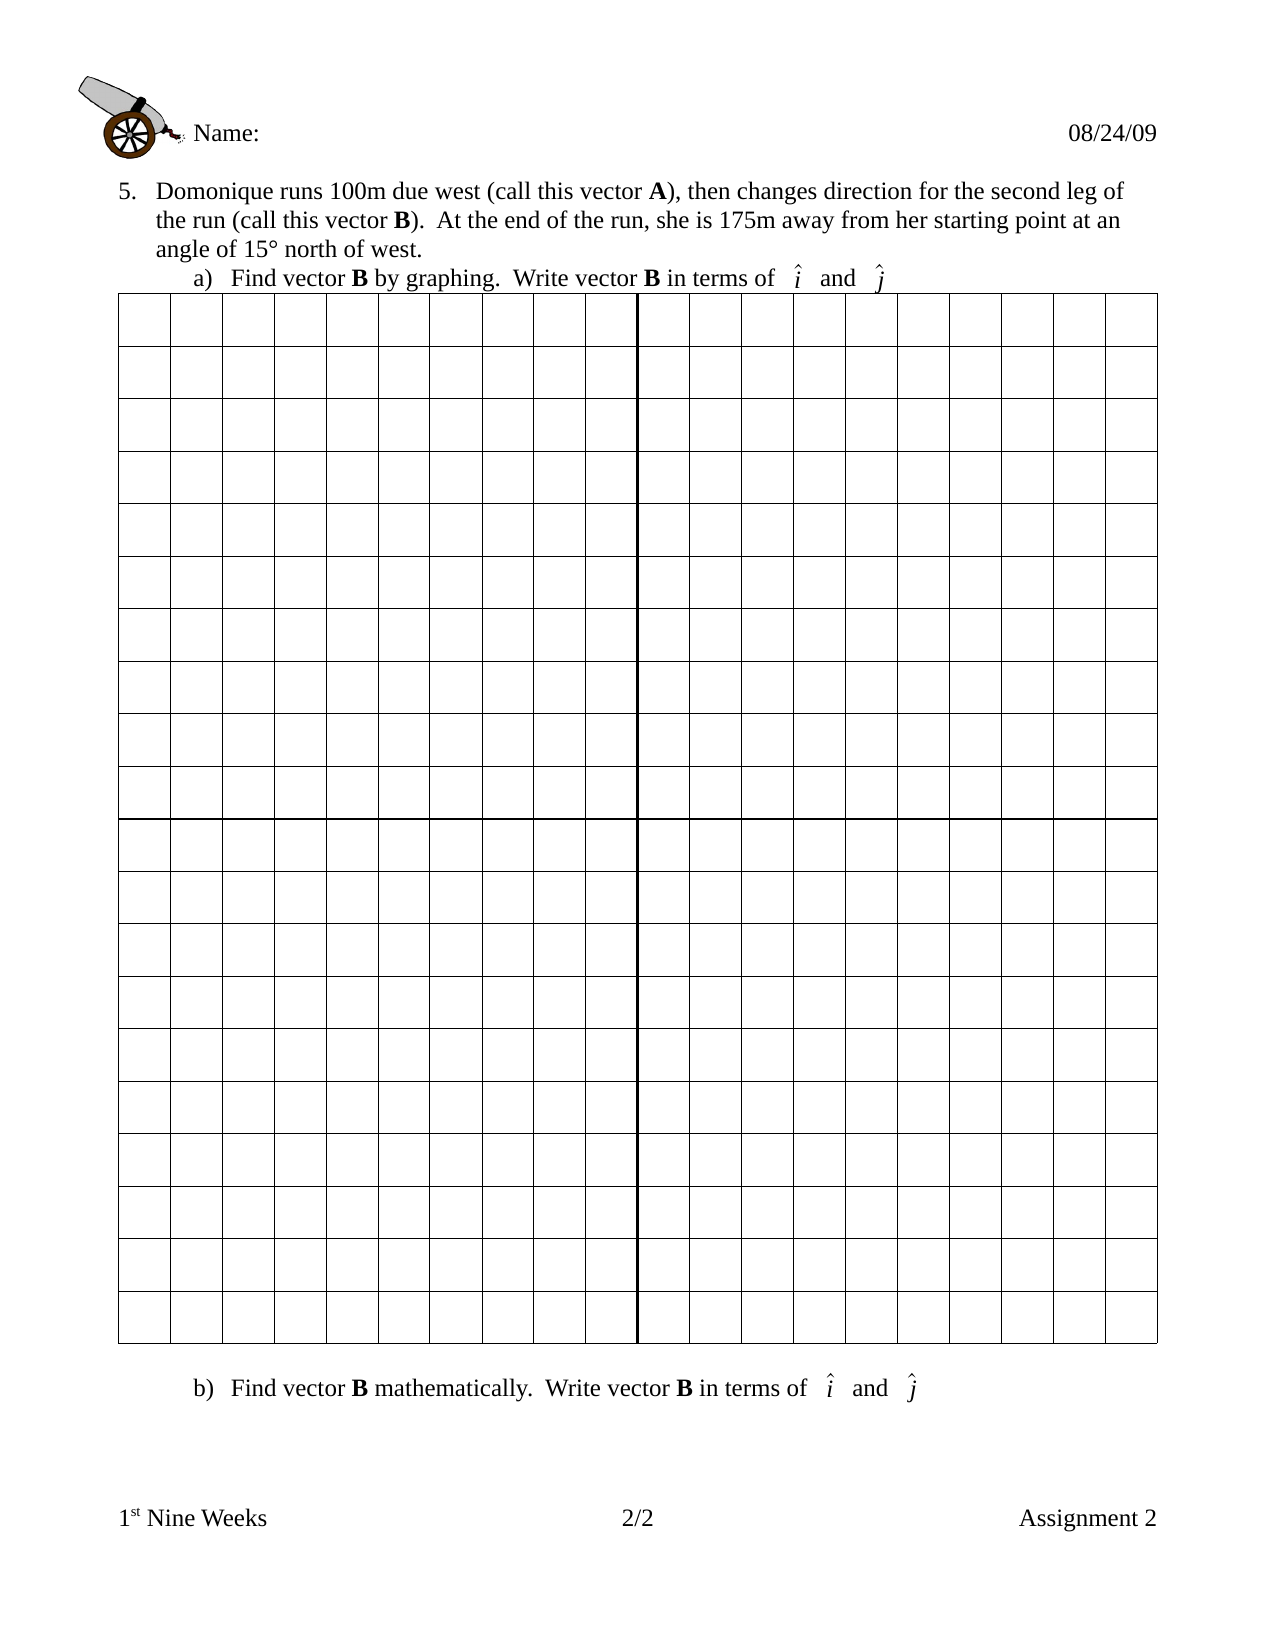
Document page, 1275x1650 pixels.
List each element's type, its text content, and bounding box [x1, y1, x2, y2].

table_cell [171, 347, 222, 398]
table_cell [430, 1187, 482, 1238]
table_cell [171, 1239, 222, 1291]
table_cell [171, 1292, 222, 1343]
table_cell [483, 767, 533, 818]
table_cell [898, 977, 949, 1028]
table_cell [1054, 977, 1105, 1028]
table_cell [639, 1239, 689, 1291]
table_cell [639, 347, 689, 398]
table_cell [1106, 1292, 1157, 1343]
table_cell [639, 977, 689, 1028]
table_header [171, 294, 222, 346]
table_cell [379, 872, 429, 923]
table_cell [1106, 714, 1157, 766]
table_cell [1002, 820, 1053, 871]
table_cell [275, 609, 326, 661]
table_header [586, 294, 636, 346]
table_cell [846, 714, 897, 766]
table_cell [846, 977, 897, 1028]
table_cell [586, 1239, 636, 1291]
table_cell [742, 452, 793, 503]
table_cell [742, 399, 793, 451]
table_cell [690, 1292, 741, 1343]
table_cell [1002, 872, 1053, 923]
table_cell [586, 557, 636, 608]
table_cell [223, 714, 274, 766]
table_cell [690, 399, 741, 451]
table_cell [690, 1134, 741, 1186]
table_cell [898, 452, 949, 503]
table_cell [483, 609, 533, 661]
table_cell [1106, 977, 1157, 1028]
table_cell [742, 924, 793, 976]
table_cell [379, 767, 429, 818]
table_cell [430, 820, 482, 871]
table_cell [846, 1187, 897, 1238]
table_cell [483, 872, 533, 923]
table_cell [171, 820, 222, 871]
table_cell [1054, 714, 1105, 766]
table_cell [586, 872, 636, 923]
table_cell [1106, 452, 1157, 503]
table_cell [639, 399, 689, 451]
table_cell [846, 399, 897, 451]
table_cell [794, 1187, 845, 1238]
table_cell [898, 609, 949, 661]
table_cell [327, 609, 378, 661]
table_cell [534, 1239, 585, 1291]
table_cell [430, 557, 482, 608]
table_cell [1002, 452, 1053, 503]
table_cell [639, 504, 689, 556]
table_cell [794, 714, 845, 766]
table_cell [430, 977, 482, 1028]
table_cell [1054, 1134, 1105, 1186]
table_cell [275, 557, 326, 608]
table_cell [534, 399, 585, 451]
table_cell [171, 924, 222, 976]
table_cell [898, 557, 949, 608]
table_cell [275, 714, 326, 766]
table_cell [950, 872, 1001, 923]
table_cell [1106, 1187, 1157, 1238]
table_cell [1002, 662, 1053, 713]
table_cell [586, 1082, 636, 1133]
table_cell [534, 977, 585, 1028]
table_cell [534, 1029, 585, 1081]
table_cell [586, 1029, 636, 1081]
table_cell [223, 924, 274, 976]
table_cell [119, 504, 170, 556]
table_cell [430, 347, 482, 398]
table_cell [327, 504, 378, 556]
table_cell [1002, 977, 1053, 1028]
table_cell [430, 452, 482, 503]
table_cell [586, 714, 636, 766]
table_cell [1054, 347, 1105, 398]
table_cell [327, 662, 378, 713]
table_cell [690, 872, 741, 923]
table_cell [898, 1292, 949, 1343]
table_header [742, 294, 793, 346]
table_cell [1106, 767, 1157, 818]
table_cell [950, 1082, 1001, 1133]
table_cell [794, 347, 845, 398]
table_cell [119, 557, 170, 608]
table_cell [171, 662, 222, 713]
table_cell [327, 977, 378, 1028]
table_cell [1002, 1082, 1053, 1133]
table_cell [1106, 662, 1157, 713]
table_cell [846, 504, 897, 556]
table_cell [1054, 609, 1105, 661]
table_cell [223, 662, 274, 713]
table_cell [639, 1082, 689, 1133]
table_cell [171, 872, 222, 923]
table_cell [846, 767, 897, 818]
table_cell [379, 820, 429, 871]
table_cell [846, 820, 897, 871]
table_cell [483, 924, 533, 976]
table_cell [742, 504, 793, 556]
table_cell [534, 1082, 585, 1133]
table_cell [327, 452, 378, 503]
table_cell [586, 609, 636, 661]
table_cell [379, 662, 429, 713]
table_cell [742, 1082, 793, 1133]
table_cell [639, 1292, 689, 1343]
table_cell [1054, 1029, 1105, 1081]
table_cell [794, 767, 845, 818]
table_cell [690, 347, 741, 398]
table_cell [639, 1134, 689, 1186]
table_cell [639, 452, 689, 503]
table_cell [690, 820, 741, 871]
table_cell [223, 452, 274, 503]
table_cell [171, 504, 222, 556]
table_header [379, 294, 429, 346]
table_cell [171, 609, 222, 661]
table_cell [690, 609, 741, 661]
table_cell [950, 557, 1001, 608]
table_cell [275, 1082, 326, 1133]
table_cell [794, 399, 845, 451]
table_cell [1054, 872, 1105, 923]
list Domonique runs 100m due west (call this vector A), then changes direction for the second leg of the run (call this vector B). At the end of the run, she is 175m away from her starting point at an angle of 15° north of west. [118, 176, 1157, 263]
table_cell [171, 977, 222, 1028]
table_cell [1002, 767, 1053, 818]
table_cell [1106, 872, 1157, 923]
table_cell [119, 1029, 170, 1081]
table_cell [950, 714, 1001, 766]
table_cell [794, 662, 845, 713]
table_cell [1106, 924, 1157, 976]
table_cell [846, 557, 897, 608]
table_cell [1002, 1134, 1053, 1186]
table_cell [639, 1187, 689, 1238]
table_cell [327, 347, 378, 398]
table_cell [275, 504, 326, 556]
table_cell [275, 872, 326, 923]
table_cell [119, 399, 170, 451]
table_cell [534, 714, 585, 766]
table_cell [534, 662, 585, 713]
table_cell [586, 977, 636, 1028]
table_header [846, 294, 897, 346]
table_cell [1054, 1082, 1105, 1133]
table_cell [379, 977, 429, 1028]
list Find vector B by graphing. Write vector B in terms ofand [193, 263, 1157, 293]
table_header [534, 294, 585, 346]
table_cell [223, 872, 274, 923]
table_cell [586, 820, 636, 871]
table_cell [898, 347, 949, 398]
table_cell [1106, 504, 1157, 556]
table_cell [794, 557, 845, 608]
table_cell [950, 1029, 1001, 1081]
table_cell [119, 662, 170, 713]
table_cell [846, 1134, 897, 1186]
table_cell [742, 662, 793, 713]
table_cell [639, 924, 689, 976]
table_cell [742, 609, 793, 661]
table_cell [534, 347, 585, 398]
table_cell [1002, 714, 1053, 766]
table_cell [327, 1082, 378, 1133]
table_cell [534, 1187, 585, 1238]
table_cell [690, 924, 741, 976]
table_cell [379, 347, 429, 398]
table_cell [690, 557, 741, 608]
table_cell [742, 1134, 793, 1186]
table_cell [1054, 1239, 1105, 1291]
table_cell [794, 820, 845, 871]
table_cell [950, 504, 1001, 556]
table_cell [223, 767, 274, 818]
table_cell [794, 1082, 845, 1133]
table_cell [1054, 557, 1105, 608]
table_cell [430, 662, 482, 713]
table_cell [1106, 609, 1157, 661]
table_cell [1002, 557, 1053, 608]
table_cell [483, 399, 533, 451]
table_cell [794, 1029, 845, 1081]
table_header [794, 294, 845, 346]
table_cell [1054, 452, 1105, 503]
table_cell [898, 767, 949, 818]
table_cell [171, 767, 222, 818]
table_cell [1002, 399, 1053, 451]
table_cell [950, 1239, 1001, 1291]
table_cell [742, 1239, 793, 1291]
table_cell [534, 924, 585, 976]
table_cell [275, 820, 326, 871]
table_cell [846, 872, 897, 923]
table_cell [223, 1292, 274, 1343]
table_cell [898, 662, 949, 713]
table_cell [483, 347, 533, 398]
table_cell [379, 1187, 429, 1238]
table_cell [275, 1029, 326, 1081]
list Find vector B mathematically. Write vector B in terms ofand [193, 1372, 1157, 1402]
table_cell [690, 1187, 741, 1238]
table_cell [430, 1239, 482, 1291]
table_cell [690, 1082, 741, 1133]
table_cell [327, 767, 378, 818]
table_cell [742, 977, 793, 1028]
table_header [1054, 294, 1105, 346]
table_cell [742, 714, 793, 766]
table_cell [119, 452, 170, 503]
table_cell [119, 820, 170, 871]
table_cell [119, 767, 170, 818]
table_cell [430, 872, 482, 923]
table_cell [950, 977, 1001, 1028]
table_cell [950, 452, 1001, 503]
table_cell [430, 1292, 482, 1343]
table_cell [430, 504, 482, 556]
table_cell [430, 1029, 482, 1081]
table_cell [742, 872, 793, 923]
table_cell [898, 820, 949, 871]
table_cell [898, 714, 949, 766]
table_header [275, 294, 326, 346]
table_cell [846, 1292, 897, 1343]
table_cell [1054, 1292, 1105, 1343]
table_cell [690, 1239, 741, 1291]
table_cell [483, 504, 533, 556]
table_header [1002, 294, 1053, 346]
table_cell [119, 924, 170, 976]
table_header [1106, 294, 1157, 346]
table_cell [119, 347, 170, 398]
table_cell [950, 1292, 1001, 1343]
table_cell [794, 504, 845, 556]
table_cell [742, 1292, 793, 1343]
table_header [327, 294, 378, 346]
table_cell [690, 452, 741, 503]
table_cell [483, 1292, 533, 1343]
table_cell [846, 1239, 897, 1291]
table_cell [1106, 1029, 1157, 1081]
table_cell [483, 1134, 533, 1186]
table_cell [898, 1029, 949, 1081]
table_cell [586, 767, 636, 818]
table_header [119, 294, 170, 346]
table_cell [639, 609, 689, 661]
table_cell [1002, 504, 1053, 556]
table_cell [483, 557, 533, 608]
table_cell [379, 924, 429, 976]
table_cell [742, 767, 793, 818]
table_cell [379, 1239, 429, 1291]
table_cell [379, 557, 429, 608]
table_cell [898, 1239, 949, 1291]
table_cell [1106, 1082, 1157, 1133]
table_cell [1054, 504, 1105, 556]
table_cell [327, 1292, 378, 1343]
table_cell [1106, 820, 1157, 871]
table_header [483, 294, 533, 346]
table_cell [119, 1187, 170, 1238]
table_cell [534, 1134, 585, 1186]
table_cell [586, 1134, 636, 1186]
table_cell [794, 1134, 845, 1186]
table_cell [223, 1082, 274, 1133]
table_cell [586, 1187, 636, 1238]
table_cell [950, 924, 1001, 976]
table_cell [794, 872, 845, 923]
table_cell [171, 1029, 222, 1081]
table_cell [483, 1187, 533, 1238]
table_cell [586, 347, 636, 398]
table_cell [379, 452, 429, 503]
table_cell [1106, 347, 1157, 398]
table_cell [534, 1292, 585, 1343]
table_cell [846, 924, 897, 976]
table_cell [483, 1029, 533, 1081]
table_cell [586, 662, 636, 713]
table_cell [223, 1134, 274, 1186]
table_cell [586, 452, 636, 503]
table_cell [430, 767, 482, 818]
table_cell [275, 452, 326, 503]
table_cell [846, 609, 897, 661]
table_cell [379, 1029, 429, 1081]
table_cell [327, 924, 378, 976]
table_cell [534, 872, 585, 923]
table_cell [846, 1082, 897, 1133]
table_cell [119, 872, 170, 923]
table_cell [223, 347, 274, 398]
table_cell [483, 1239, 533, 1291]
table_cell [223, 820, 274, 871]
table_cell [950, 1134, 1001, 1186]
table_cell [1002, 347, 1053, 398]
table_cell [223, 399, 274, 451]
table_cell [171, 557, 222, 608]
table_cell [430, 1082, 482, 1133]
table_cell [119, 1134, 170, 1186]
table_cell [1002, 609, 1053, 661]
table_cell [742, 820, 793, 871]
table_cell [846, 452, 897, 503]
table_cell [171, 399, 222, 451]
table_cell [223, 1187, 274, 1238]
table_cell [223, 609, 274, 661]
table_cell [223, 1029, 274, 1081]
table_cell [690, 504, 741, 556]
table_cell [534, 820, 585, 871]
table_cell [794, 1239, 845, 1291]
table_cell [742, 1187, 793, 1238]
table_cell [171, 1134, 222, 1186]
table_cell [483, 662, 533, 713]
table_cell [275, 1292, 326, 1343]
table_cell [1002, 924, 1053, 976]
table_header [898, 294, 949, 346]
table_cell [430, 399, 482, 451]
table_cell [483, 1082, 533, 1133]
table_cell [898, 1134, 949, 1186]
table_cell [275, 399, 326, 451]
table_header [639, 294, 689, 346]
table_cell [794, 452, 845, 503]
table_cell [1002, 1292, 1053, 1343]
table_header [950, 294, 1001, 346]
table_cell [846, 662, 897, 713]
table_cell [379, 504, 429, 556]
table_cell [275, 1187, 326, 1238]
table_header [690, 294, 741, 346]
table_cell [223, 504, 274, 556]
table_cell [327, 1134, 378, 1186]
table_cell [1002, 1029, 1053, 1081]
table_cell [950, 662, 1001, 713]
table_cell [1106, 557, 1157, 608]
table_cell [639, 872, 689, 923]
table_cell [1054, 1187, 1105, 1238]
table_cell [119, 609, 170, 661]
table_cell [690, 662, 741, 713]
table_cell [586, 504, 636, 556]
table_cell [639, 1029, 689, 1081]
table_cell [742, 557, 793, 608]
table_cell [794, 977, 845, 1028]
table_cell [1054, 662, 1105, 713]
table_cell [119, 1239, 170, 1291]
table_cell [534, 452, 585, 503]
table_cell [534, 609, 585, 661]
table_cell [327, 557, 378, 608]
table_cell [1106, 1134, 1157, 1186]
table_cell [430, 924, 482, 976]
table_cell [1054, 924, 1105, 976]
table_cell [950, 820, 1001, 871]
table_cell [223, 977, 274, 1028]
table_cell [327, 714, 378, 766]
table_cell [171, 1082, 222, 1133]
table_cell [1106, 1239, 1157, 1291]
table_cell [690, 1029, 741, 1081]
table_cell [742, 347, 793, 398]
table_cell [898, 924, 949, 976]
table_cell [483, 977, 533, 1028]
table_cell [794, 1292, 845, 1343]
table_header [223, 294, 274, 346]
table_cell [950, 1187, 1001, 1238]
table_cell [430, 1134, 482, 1186]
table_cell [327, 820, 378, 871]
table_cell [119, 1292, 170, 1343]
table_cell [794, 609, 845, 661]
table_cell [1054, 767, 1105, 818]
table_cell [483, 714, 533, 766]
table_cell [327, 872, 378, 923]
table_cell [223, 1239, 274, 1291]
table_cell [950, 609, 1001, 661]
table_cell [483, 820, 533, 871]
table_cell [379, 714, 429, 766]
table_cell [379, 609, 429, 661]
table_cell [327, 1239, 378, 1291]
table_cell [1002, 1239, 1053, 1291]
table_cell [275, 767, 326, 818]
table_cell [327, 1029, 378, 1081]
table_cell [1054, 820, 1105, 871]
table_cell [639, 820, 689, 871]
table_cell [379, 1082, 429, 1133]
table_cell [119, 977, 170, 1028]
table_cell [586, 924, 636, 976]
table_cell [379, 1292, 429, 1343]
table_cell [950, 399, 1001, 451]
table_cell [483, 452, 533, 503]
table_cell [275, 977, 326, 1028]
table_cell [430, 714, 482, 766]
table_cell [690, 977, 741, 1028]
table_cell [379, 1134, 429, 1186]
table_cell [534, 767, 585, 818]
table_cell [223, 557, 274, 608]
table_cell [742, 1029, 793, 1081]
table_cell [1106, 399, 1157, 451]
table_cell [898, 399, 949, 451]
table_cell [171, 452, 222, 503]
table_cell [275, 1239, 326, 1291]
table_cell [950, 347, 1001, 398]
table_cell [119, 1082, 170, 1133]
table_cell [275, 347, 326, 398]
table_cell [275, 924, 326, 976]
table_cell [171, 714, 222, 766]
table_cell [379, 399, 429, 451]
table_cell [898, 872, 949, 923]
table_cell [846, 347, 897, 398]
table_cell [639, 557, 689, 608]
table_cell [534, 557, 585, 608]
table_cell [690, 767, 741, 818]
table_cell [1002, 1187, 1053, 1238]
table_cell [534, 504, 585, 556]
table_cell [898, 504, 949, 556]
table_cell [586, 1292, 636, 1343]
table_cell [171, 1187, 222, 1238]
table_cell [794, 924, 845, 976]
table_cell [430, 609, 482, 661]
table_cell [586, 399, 636, 451]
table_header [430, 294, 482, 346]
table_cell [898, 1082, 949, 1133]
table_cell [950, 767, 1001, 818]
table_cell [327, 399, 378, 451]
table_cell [119, 714, 170, 766]
table_cell [639, 767, 689, 818]
table_cell [639, 662, 689, 713]
table_cell [327, 1187, 378, 1238]
table_cell [846, 1029, 897, 1081]
table_cell [898, 1187, 949, 1238]
table_cell [1054, 399, 1105, 451]
table_cell [690, 714, 741, 766]
table_cell [275, 1134, 326, 1186]
table_cell [639, 714, 689, 766]
table_cell [275, 662, 326, 713]
